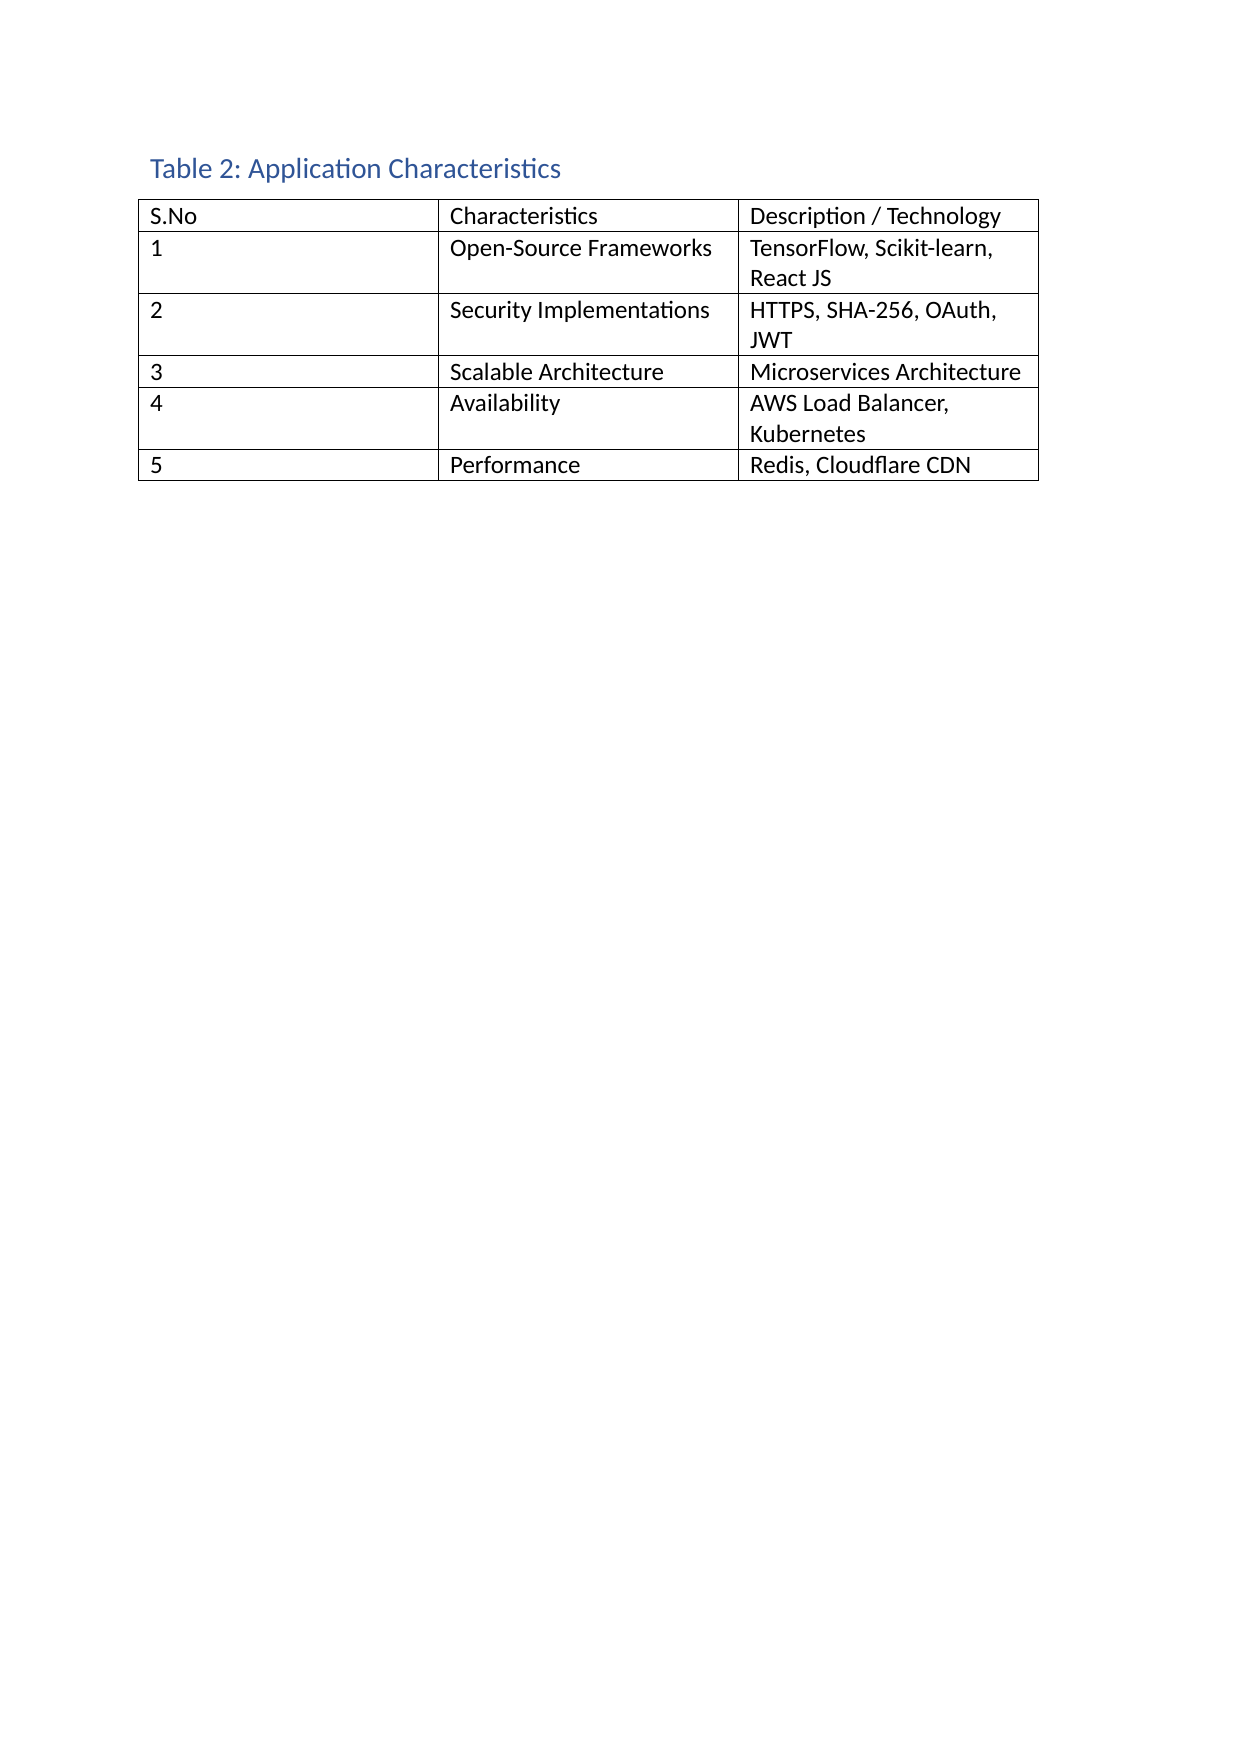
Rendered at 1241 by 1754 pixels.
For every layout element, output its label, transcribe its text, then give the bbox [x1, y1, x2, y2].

subtitle Table 2: Application Characteristics [150, 150, 1090, 186]
table_cell 5 [139, 450, 438, 480]
table_cell HTTPS, SHA-256, OAuth, JWT [739, 294, 1038, 355]
table_cell Open-Source Frameworks [439, 232, 738, 293]
table_header Description / Technology [739, 200, 1038, 231]
table_cell Scalable Architecture [439, 356, 738, 387]
table_cell Security Implementations [439, 294, 738, 355]
table_cell Performance [439, 450, 738, 480]
table_cell AWS Load Balancer, Kubernetes [739, 388, 1038, 449]
table_header S.No [139, 200, 438, 231]
table_cell 1 [139, 232, 438, 293]
table_cell Redis, Cloudflare CDN [739, 450, 1038, 480]
table_cell 2 [139, 294, 438, 355]
table_cell 4 [139, 388, 438, 449]
table_cell 3 [139, 356, 438, 387]
table_cell Availability [439, 388, 738, 449]
table_cell Microservices Architecture [739, 356, 1038, 387]
table_cell TensorFlow, Scikit-learn, React JS [739, 232, 1038, 293]
table_header Characteristics [439, 200, 738, 231]
